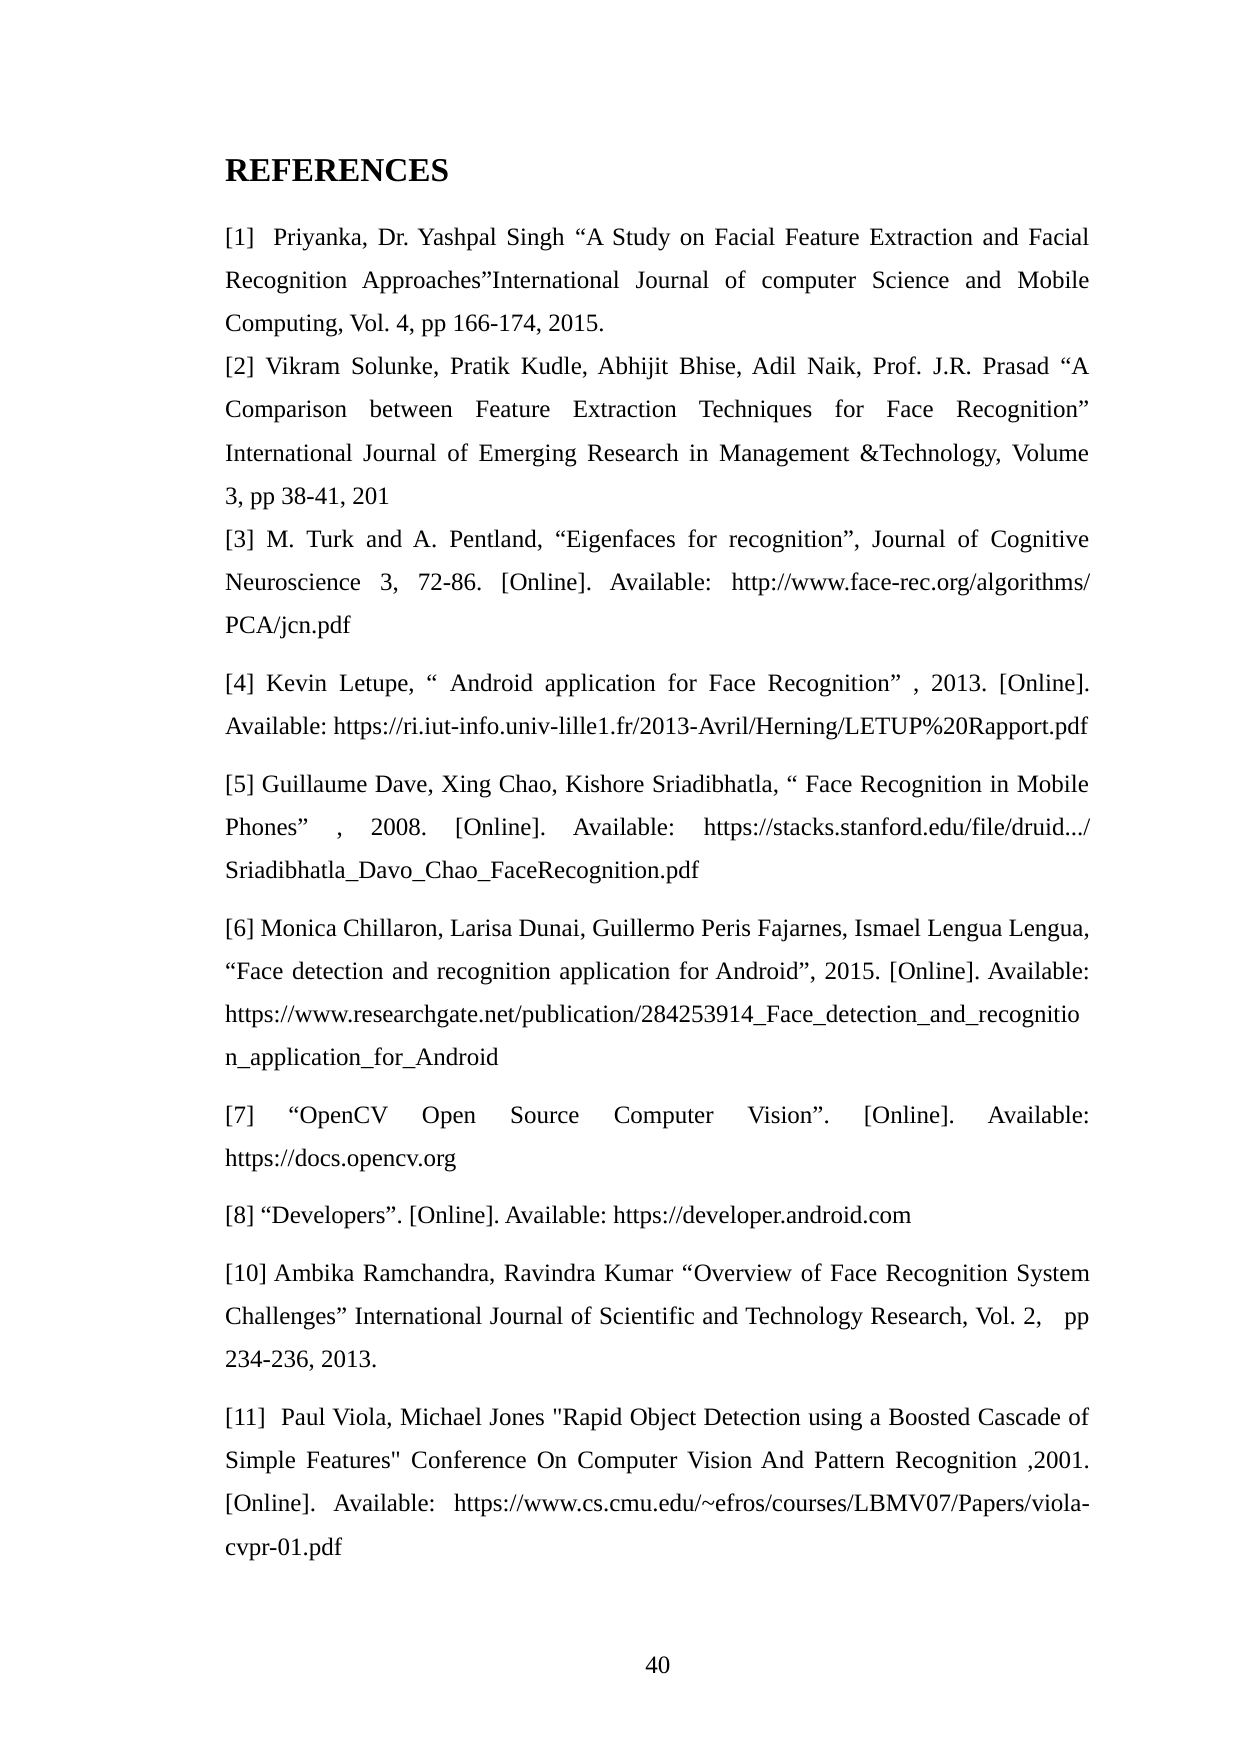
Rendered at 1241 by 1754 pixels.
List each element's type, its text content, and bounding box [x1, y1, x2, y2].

text [8] “Developers”. [Online]. Available: https://developer.android.com [225, 1201, 1090, 1229]
text [11] Paul Viola, Michael Jones "Rapid Object Detection using a Boosted Cascade of Simple Features" Conference On Computer Vision And Pattern Recognition ,2001. [Online]. Available: https://www.cs.cmu.edu/~efros/courses/LBMV07/Papers/viola-cvpr-01.pdf [225, 1402, 1090, 1560]
text [4] Kevin Letupe, “ Android application for Face Recognition” , 2013. [Online]. Available: https://ri.iut-info.univ-lille1.fr/2013-Avril/Herning/LETUP%20Rapport.pdf [225, 668, 1090, 740]
text [3] M. Turk and A. Pentland, “Eigenfaces for recognition”, Journal of Cognitive Neuroscience 3, 72-86. [Online]. Available: http://www.face-rec.org/algorithms/ PCA/jcn.pdf [225, 524, 1090, 639]
text [7] “OpenCV Open Source Computer Vision”. [Online]. Available: https://docs.opencv.org [225, 1100, 1090, 1172]
text [1] Priyanka, Dr. Yashpal Singh “A Study on Facial Feature Extraction and Facial Recognition Approaches”International Journal of computer Science and Mobile Computing, Vol. 4, pp 166-174, 2015. [225, 222, 1090, 337]
text REFERENCES [225, 150, 1090, 188]
text [2] Vikram Solunke, Pratik Kudle, Abhijit Bhise, Adil Naik, Prof. J.R. Prasad “A Comparison between Feature Extraction Techniques for Face Recognition” International Journal of Emerging Research in Management &Technology, Volume 3, pp 38-41, 201 [225, 351, 1090, 509]
text [10] Ambika Ramchandra, Ravindra Kumar “Overview of Face Recognition System Challenges” International Journal of Scientific and Technology Research, Vol. 2, pp 234-236, 2013. [225, 1258, 1090, 1373]
text [6] Monica Chillaron, Larisa Dunai, Guillermo Peris Fajarnes, Ismael Lengua Lengua, “Face detection and recognition application for Android”, 2015. [Online]. Available: https://www.researchgate.net/publication/284253914_Face_detection_and_recognition_application_for_Android [225, 913, 1090, 1071]
text [5] Guillaume Dave, Xing Chao, Kishore Sriadibhatla, “ Face Recognition in Mobile Phones” , 2008. [Online]. Available: https://stacks.stanford.edu/file/druid.../ Sriadibhatla_Davo_Chao_FaceRecognition.pdf [225, 769, 1090, 884]
